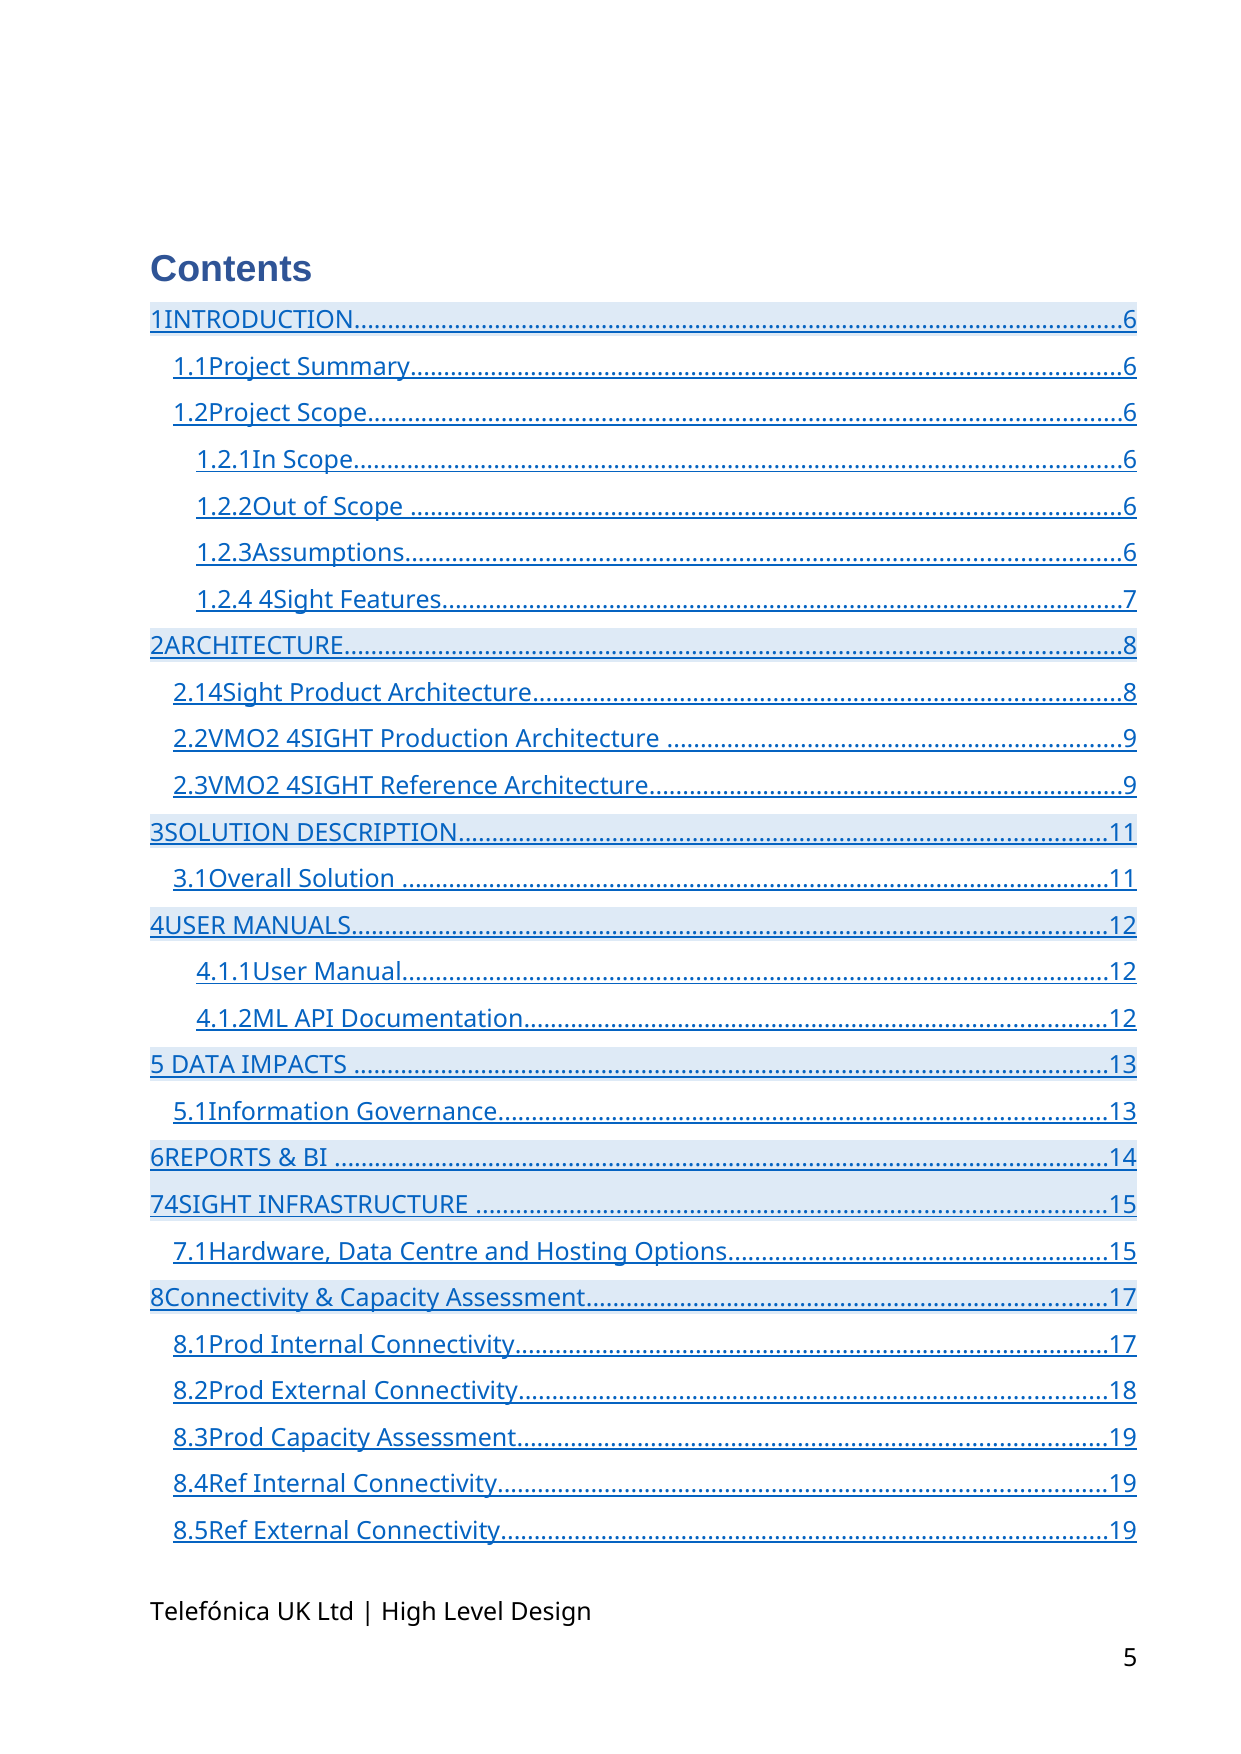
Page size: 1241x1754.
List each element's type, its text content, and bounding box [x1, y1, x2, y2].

text 6REPORTS & BI 14 [150, 1140, 1137, 1169]
text 8.1Prod Internal Connectivity 17 [173, 1326, 1137, 1355]
text [173, 1124, 1137, 1128]
text 5 DATA IMPACTS 13 [150, 1047, 1137, 1076]
text [196, 984, 1137, 988]
text 2ARCHITECTURE 8 [150, 628, 1137, 657]
text 8.4Ref Internal Connectivity 19 [173, 1466, 1137, 1495]
text 4.1.2ML API Documentation 12 [196, 1000, 1137, 1029]
text 1.2Project Scope 6 [173, 395, 1137, 424]
text 74SIGHT INFRASTRUCTURE 15 [150, 1187, 1137, 1216]
text 1INTRODUCTION 6 [150, 302, 1137, 331]
text 3.1Overall Solution 11 [173, 861, 1137, 889]
text 8.2Prod External Connectivity 18 [173, 1373, 1137, 1402]
text 3SOLUTION DESCRIPTION 11 [150, 814, 1137, 843]
text 4.1.1User Manual 12 [196, 954, 1137, 983]
text 1.2.4 4Sight Features 7 [196, 581, 1137, 610]
text [173, 1543, 1137, 1547]
text 4USER MANUALS 12 [150, 907, 1137, 936]
text 7.1Hardware, Data Centre and Hosting Options 15 [173, 1233, 1137, 1262]
text 8.3Prod Capacity Assessment 19 [173, 1419, 1137, 1448]
text 8.5Ref External Connectivity 19 [173, 1513, 1137, 1541]
text [173, 798, 1137, 802]
text 2.14Sight Product Architecture 8 [173, 674, 1137, 703]
text 1.2.3Assumptions 6 [196, 535, 1137, 564]
text 2.3VMO2 4SIGHT Reference Architecture 9 [173, 768, 1137, 796]
subtitle Contents [150, 246, 1137, 289]
text [173, 891, 1137, 895]
text [150, 1217, 1137, 1221]
text [173, 379, 1137, 383]
text 2.2VMO2 4SIGHT Production Architecture 9 [173, 721, 1137, 750]
text 1.2.1In Scope 6 [196, 442, 1137, 471]
text 8Connectivity & Capacity Assessment 17 [150, 1280, 1137, 1309]
text 1.2.2Out of Scope 6 [196, 488, 1137, 517]
text 5.1Information Governance 13 [173, 1093, 1137, 1122]
text [196, 472, 1137, 476]
text 1.1Project Summary 6 [173, 348, 1137, 377]
